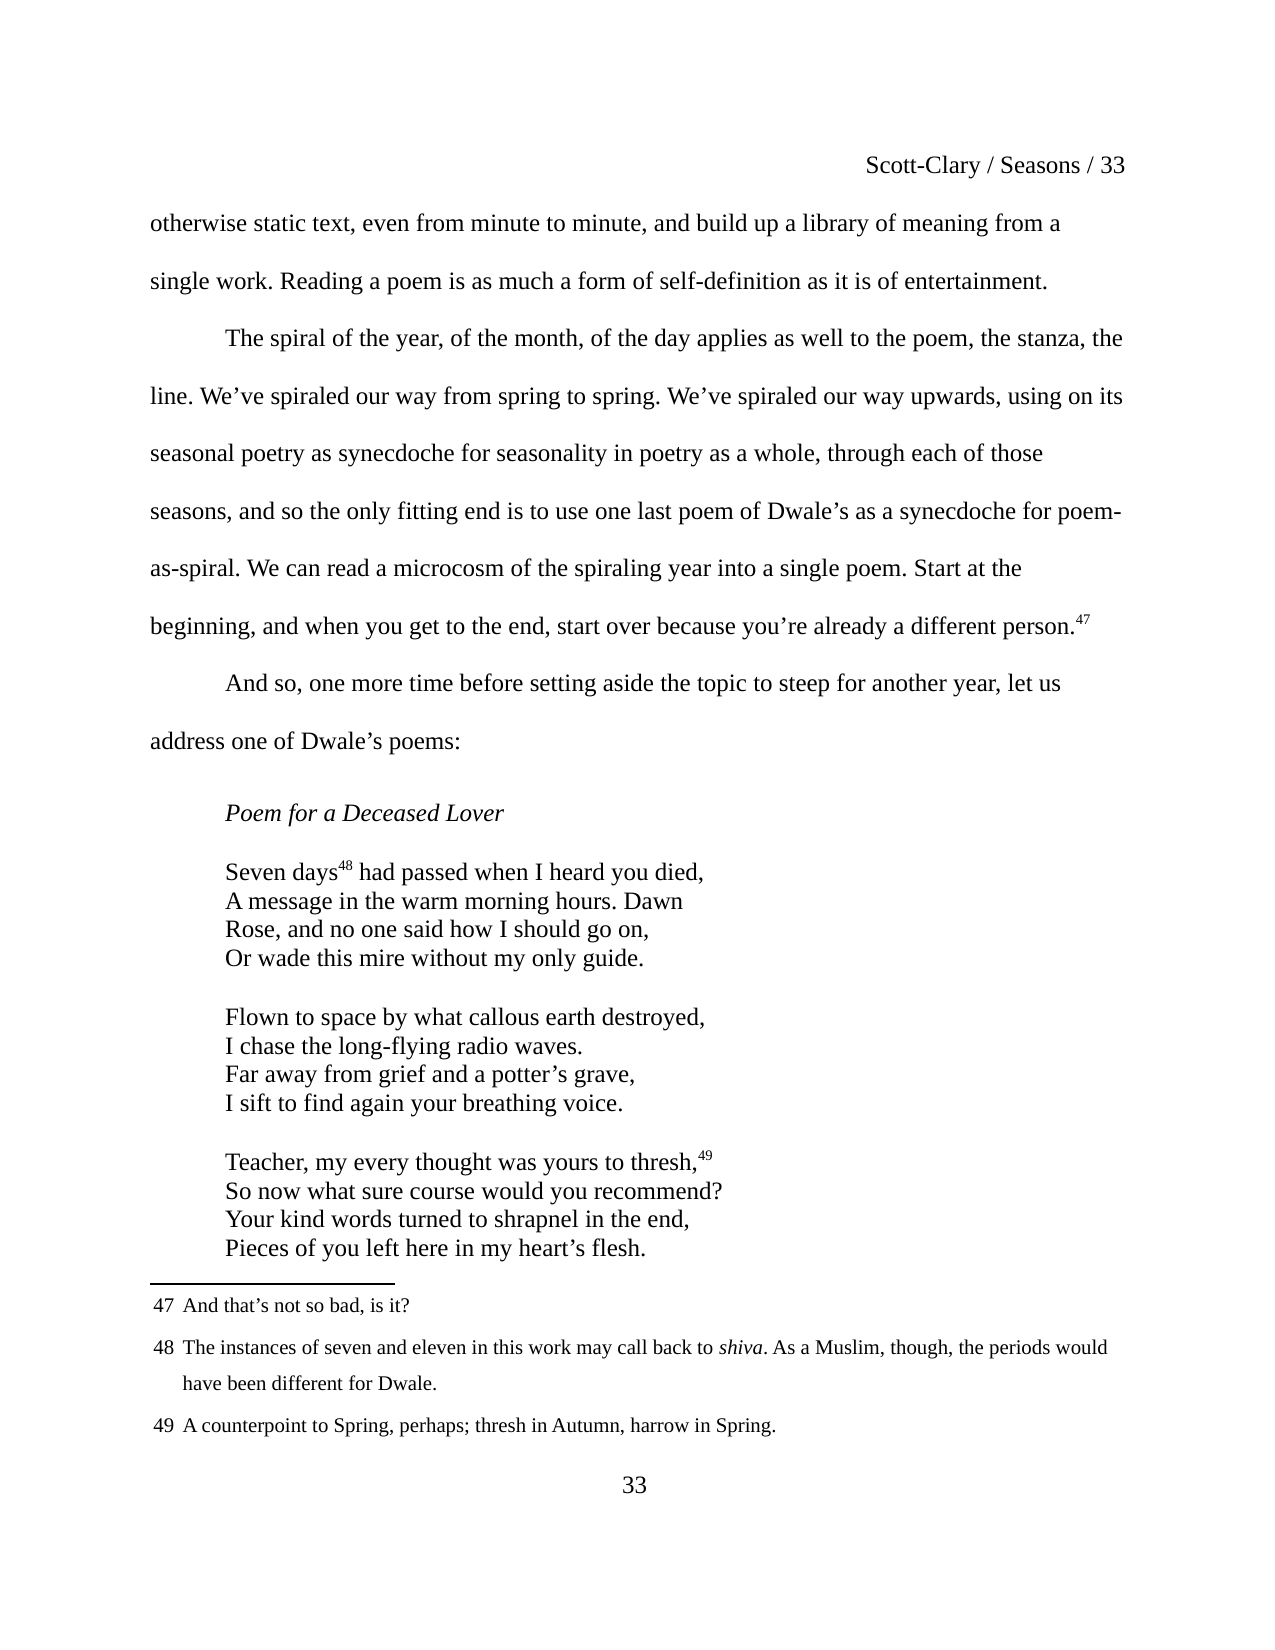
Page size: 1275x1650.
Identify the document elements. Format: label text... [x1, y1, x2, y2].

text And that’s not so bad, is it? [150, 1290, 1125, 1320]
text And so, one more time before setting aside the topic to steep for another year, let us address one of Dwale’s poems: [150, 668, 1125, 754]
text A counterpoint to Spring, perhaps; thresh in Autumn, harrow in Spring. [150, 1410, 1125, 1440]
text Seven days had passed when I heard you died, A message in the warm morning hours. Dawn Rose, and no one said how I should go on, Or wade this mire without my only guide. [225, 857, 1125, 972]
text Poem for a Deceased Lover [225, 798, 1125, 827]
text Teacher, my every thought was yours to thresh, So now what sure course would you recommend? Your kind words turned to shrapnel in the end, Pieces of you left here in my heart’s flesh. [225, 1147, 1125, 1262]
text The spiral of the year, of the month, of the day applies as well to the poem, the stanza, the line. We’ve spiraled our way from spring to spring. We’ve spiraled our way upwards, using on its seasonal poetry as synecdoche for seasonality in poetry as a whole, through each of those seasons, and so the only fitting end is to use one last poem of Dwale’s as a synecdoche for poem-as-spiral. We can read a microcosm of the spiraling year into a single poem. Start at the beginning, and when you get to the end, start over because you’re already a different person. [150, 323, 1125, 639]
text The instances of seven and eleven in this work may call back to shiva. As a Muslim, though, the periods would have been different for Dwale. [150, 1332, 1125, 1398]
text Flown to space by what callous earth destroyed, I chase the long-flying radio waves. Far away from grief and a potter’s grave, I sift to find again your breathing voice. [225, 1002, 1125, 1117]
text otherwise static text, even from minute to minute, and build up a library of meaning from a single work. Reading a poem is as much a form of self-definition as it is of entertainment. [150, 208, 1125, 294]
